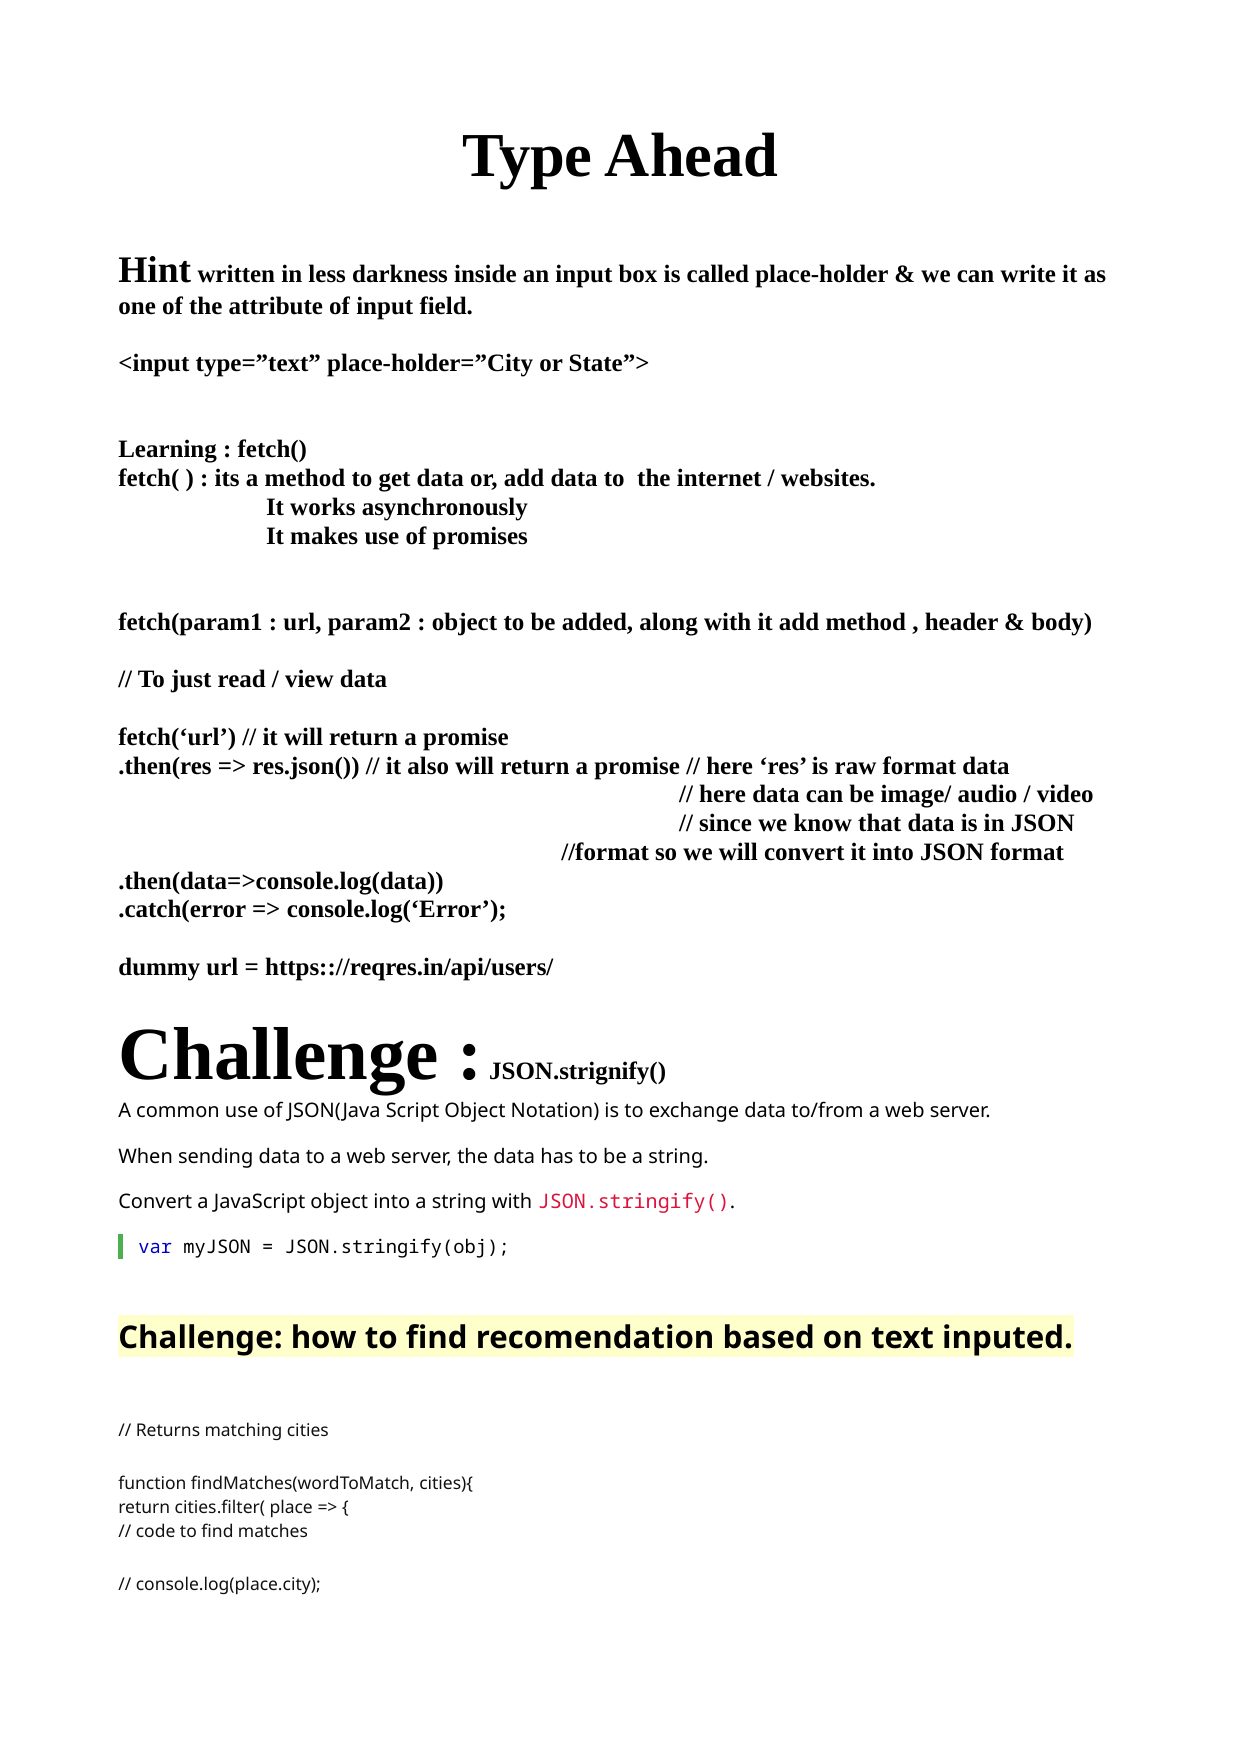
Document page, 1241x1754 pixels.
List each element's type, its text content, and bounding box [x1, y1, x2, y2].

text return cities.filter( place => { [118, 1495, 1122, 1519]
text When sending data to a web server, the data has to be a string. [118, 1142, 1122, 1169]
text // since we know that data is in JSON //format so we will convert it into JSON format [118, 808, 1122, 866]
text .catch(error => console.log(‘Error’); [118, 894, 1122, 923]
text // Returns matching cities [118, 1417, 1122, 1441]
text Challenge : JSON.strignify() [118, 1009, 1122, 1096]
text dummy url = https:://reqres.in/api/users/ [118, 952, 1122, 981]
text // To just read / view data [118, 664, 1122, 693]
text fetch(‘url’) // it will return a promise [118, 722, 1122, 751]
text Type Ahead [118, 118, 1122, 190]
text Convert a JavaScript object into a string with JSON.stringify(). [118, 1188, 1122, 1215]
text // console.log(place.city); [118, 1571, 1122, 1595]
text // here data can be image/ audio / video [118, 779, 1122, 808]
text .then(data=>console.log(data)) [118, 866, 1122, 894]
text It works asynchronously [118, 492, 1122, 521]
text function findMatches(wordToMatch, cities){ [118, 1471, 1122, 1495]
text Hint written in less darkness inside an input box is called place-holder & we can write it as one of the attribute of input field. [118, 248, 1122, 319]
text var myJSON = JSON.stringify(obj); [118, 1233, 1122, 1259]
text Challenge: how to find recomendation based on text inputed. [118, 1314, 1122, 1357]
text // code to find matches [118, 1519, 1122, 1543]
text fetch( ) : its a method to get data or, add data to the internet / websites. [118, 463, 1122, 492]
text <input type=”text” place-holder=”City or State”> [118, 348, 1122, 377]
text Learning : fetch() [118, 434, 1122, 463]
text fetch(param1 : url, param2 : object to be added, along with it add method , header & body) [118, 607, 1122, 636]
text .then(res => res.json()) // it also will return a promise // here ‘res’ is raw format data [118, 751, 1122, 779]
text It makes use of promises [118, 521, 1122, 549]
text A common use of JSON(Java Script Object Notation) is to exchange data to/from a web server. [118, 1096, 1122, 1123]
